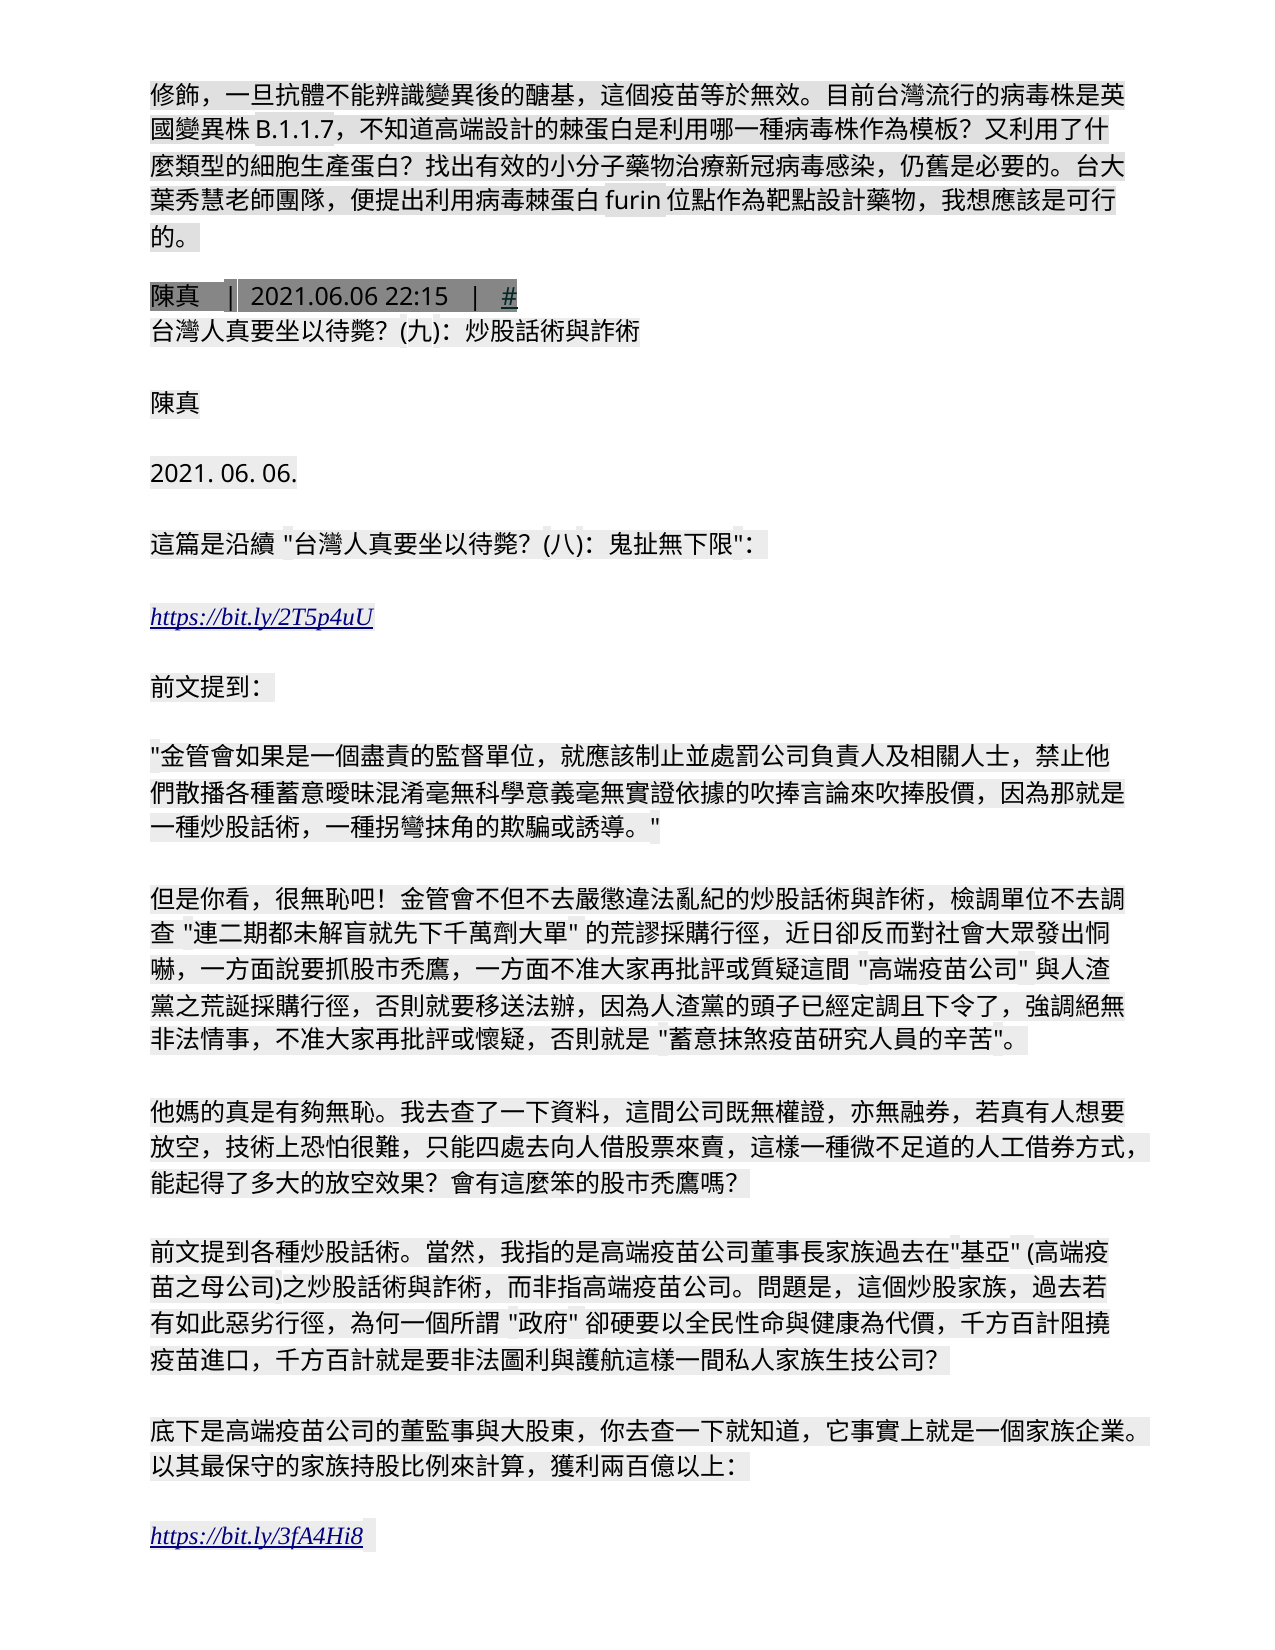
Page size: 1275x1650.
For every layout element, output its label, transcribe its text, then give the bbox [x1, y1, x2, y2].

text 陳真 | 2021.06.06 22:15 | # [150, 277, 1125, 312]
text 修飾，一旦抗體不能辨識變異後的醣基，這個疫苗等於無效。目前台灣流行的病毒株是英國變異株B.1.1.7，不知道高端設計的棘蛋白是利用哪一種病毒株作為模板？又利用了什麼類型的細胞生產蛋白？找出有效的小分子藥物治療新冠病毒感染，仍舊是必要的。台大葉秀慧老師團隊，便提出利用病毒棘蛋白furin位點作為靶點設計藥物，我想應該是可行的。 [150, 75, 1125, 252]
text 台灣人真要坐以待斃？(九)：炒股話術與詐術 陳真 2021. 06. 06. 這篇是沿續 "台灣人真要坐以待斃？(八)：鬼扯無下限"： https://bit.ly/2T5p4uU 前文提到： "金管會如果是一個盡責的監督單位，就應該制止並處罰公司負責人及相關人士，禁止他們散播各種蓄意曖昧混淆毫無科學意義毫無實證依據的吹捧言論來吹捧股價，因為那就是一種炒股話術，一種拐彎抹角的欺騙或誘導。" 但是你看，很無恥吧！金管會不但不去嚴懲違法亂紀的炒股話術與詐術，檢調單位不去調查 "連二期都未解盲就先下千萬劑大單" 的荒謬採購行徑，近日卻反而對社會大眾發出恫嚇，一方面說要抓股市禿鷹，一方面不准大家再批評或質疑這間 "高端疫苗公司" 與人渣黨之荒誕採購行徑，否則就要移送法辦，因為人渣黨的頭子已經定調且下令了，強調絕無非法情事，不准大家再批評或懷疑，否則就是 "蓄意抹煞疫苗研究人員的辛苦"。 他媽的真是有夠無恥。我去查了一下資料，這間公司既無權證，亦無融券，若真有人想要放空，技術上恐怕很難，只能四處去向人借股票來賣，這樣一種微不足道的人工借券方式，能起得了多大的放空效果？會有這麼笨的股市禿鷹嗎？ 前文提到各種炒股話術。當然，我指的是高端疫苗公司董事長家族過去在"基亞" (高端疫苗之母公司)之炒股話術與詐術，而非指高端疫苗公司。問題是，這個炒股家族，過去若有如此惡劣行徑，為何一個所謂 "政府" 卻硬要以全民性命與健康為代價，千方百計阻撓疫苗進口，千方百計就是要非法圖利與護航這樣一間私人家族生技公司？ 底下是高端疫苗公司的董監事與大股東，你去查一下就知道，它事實上就是一個家族企業。以其最保守的家族持股比例來計算，獲利兩百億以上： https://bit.ly/3fA4Hi8 至於當年基亞的炒股話術約略可以歸納如下： 一，以純粹假設性的幻想或想像或願望來混淆基本事實。 比方說，在毫無根據的情況下，以某種純粹幻想性的假設前提，告訴大家一種極端罕見的結果，讓不懂的人以為這個可能性乃是真實存在的。 這就好像一個國中一年級學生說："如果" 我這次期中考能夠考一百分的話，我 "不排除" 直接申請劍橋大學研究所；我的競爭對手其實就是愛因斯坦，如果我將來提出的理論能夠證實的話，獲得一點五個諾貝爾獎不是不可能。 二，刻意混淆風馬牛不相干的兩種概念，欺騙外行人。 比方說，故意把孤兒藥資格的認定和三期試驗混淆。兩個根本不相干的概念，透過話術，刻意混淆視聽，讓缺乏相關醫藥知識的一般投資人，誤以為獲得孤兒藥資格就等同於獲得藥證，等同於 "跳級" 過關，無須再做三期試驗。 三，報喜不報憂。 基亞公司於2010年便已向美國FDA申請三期試驗，但始終沒有下文，但公司卻故意隱而不宣，反而拼命渲染純屬幻想的跳級申請藥證之假象。 這就好像有人說："我已經收到通知，下個月就要去英國了，我已經向劍橋大學提出入學申請。" 聽到這些話的人會以為對方下個月就要去留學了，其實他是收到旅行社的通知，下個月要去英國玩一星期。他確實提出入學申請了，但根本沒有獲准，他卻故意不說壞消息，反倒刻意混淆不相干的兩件事，讓人產生錯誤聯想與誤解。 四，把極端狀況渲染成可能狀況。 確實有些人國中畢業就直接念研究所或上大學，但那畢竟是極少數。同樣地，確實曾經有些公司的藥物，未經三期完成就跳級申請藥證，但是那畢竟是極端狀況下或緊急狀況下的極少數個案。 五，誇大其詞無極限 比方說，把自己二期都還在收案、八字都還沒一撇的新藥，故意說成是和某個已上市的世界主流治療藥物之間的一種競爭(事實上，兩者之藥物地位高下，相差幾萬光年)，並進一步無限誇大為所謂 "全球六成的市佔率"。 這就比方說，我正在研發一種新藥，可以治療腦殘。我並荒唐自誇說，和我競爭市場的是某個世界一流藥物。但是，套句陳建仁的話術，我的"研究設計十分完善"，"執行非常嚴謹"，如果成效顯著，我將能打敗這個世界第一的藥物，屆時，我的腦殘藥物之全球市佔率將高達九成。 你若不信，質問我憑什麼能預測將有全球九成的市佔率，套句基亞當年的回覆：那是因為全球腦殘病患有九成以上集中在台灣。 問題是，如果你連歐、美的三期試驗都沒有獲准進行，憑什麼就能吹牛吹到如此遙遠的 "未來全球展望"？並且完全脫離現實地無限誇大所謂 "收益展望"，瘋狂灌水。 六，炒股大軍聯手出擊 以上這些話術，當然都不是僅僅依靠某個個人或公司本身，而是有一大群炒股大軍，裏應外合，共同吹捧，包括各路財團、金主、媒體、名嘴、各路 "學界友人" 與結盟公司等等等。 例如，最近跳出來瘋狂痛罵那些批評人渣黨之疫苗政策者乃是"品性不端之中共犬馬" 的聯電榮譽董事長曹興誠，其所屬的 "聯電" 旗下之創投公司，當初就是基亞的所謂 "策略投資夥伴"，也就是藉用聯電名號，進行股價護航。 至於 "基亞" 或 "高端疫苗" 這個炒股家族本身，更是養了一批股市高手，精於 "投資"，曾經成立一家叫做 "云辰" 的公司，也是把股票從二十幾元炒到兩百元，賺翻了，結果卻傳出內線交易，後來雖然獲判無罪，但是害死不少傻蛋散戶。 從云辰到基亞，從基亞到高端疫苗，類似的事情不斷重演，如果這不叫做炒股，什麼是炒股？ 七，各位鄉親，以上都還只是話術，但是最厲害的卻是詐術。詐術之一就是左手賣右手，然後右手再賣左手，讓不明就裏的社會大眾誤以為此家公司的新藥竟然如此搶手，連外國公司都來爭相搶購，於是就趕緊衝進去買股票。 簡單說，自己在海外另外投入一間 "外國公司"，讓人誤以為是一間 "外國生技公司"，其實就是自己啦，一人扮雙角，左手高價賣右手，然後右手再用更高的價格賣給左手。傻瓜們一看，哇！不得了，台灣之光！連 "外國人" 都願意用幾百億來買這個八字都還沒一撇的新藥，於是大家就爭相衝進去買股票，結果就上當了。 事實上，哪來什麼外國公司？而是一人分飾兩角，把股價炒到比天高，直到最後牛皮拆穿，一連19根跌停板，害死無數單純的散戶。 我老家就住在台南新町(過去台灣著名的紅燈區，全盛時期有上百家妓院)，整條街有各種江湖賣藝、賣藥或拍賣大會。我念小學與國中時，每天都會去看 "表演"，所以很清楚那些 "爭相搶購" 的所謂 "顧客"，其實根本就是老闆的員工或親友，或是花錢找來的，製造 "爭相搶購" 的假象與口碑，欺騙不知情的圍觀者也趕緊搶購。 聽不懂的，請直接看 "今周刊" 當年第921期 (2014. 08. 14. )的報導如下： https://bit.ly/3vJzhvu 我把原文附於文末，但我貼不出圖片，所以請參看原始網址比較清楚。 對於這些話術與詐術，我所要指控的並不是法律上的意義，畢竟我不知道搞這麼一堆唬人手段到底是合法或非法？我要指控的是道德上和實際是非善惡方面的問題。如果這一切不叫做話術與詐術，那我不知道語言與行為到底還有多少足以信任的基本成份？一般人又如何可能面對撲天蓋地的欺騙與操弄？ =================== 基亞股價「氣爆」 幕後真相公開 基亞風暴中，又以聯電旗下迅捷創投大動作入股基亞疫苗，格外引人矚目。賴筱凡焦點新聞 "今周刊" 921期 2014-08-14 一顆還未取得藥證的肝癌藥，竟吸引超過600億元資金瘋狂追逐； 然而，一份「期中分析」報告，一針刺破這場台灣生技大夢，從此，連續12根跌停板， 終結了這場各方人馬穿梭其中的大戲。 《今周刊》抽絲剝繭，揭露基亞話術背後的真相。一份在七月二十八日半夜悄悄發布的肝癌新藥PI-88三期試驗「期中分析」報告，數字不如預期的結果，卻引爆台灣生技業的大「核爆」，不只基亞連續十二個交易日都跌停鎖死，市值蒸發超過三百億元，其他生技股也跟著被拖累。 八月七日，也是基亞連續苦吞九根跌停之後，基亞董事長張世忠選在台北南港辦公室，找了媒體私下會面，就為了宣布重要訊息：基亞旗下子公司基亞疫苗決定引進策略性投資人，而這個策略投資人正是聯電持股三四％的迅捷投資公司。 消息一出，市場一片譁然。引人關注的不只入股時間點敏感，溢價幅度也驚人。由於基亞疫苗甫於六月十八日以每股十八元進行現增，相隔僅五十天，迅捷便以每股三十元取得基亞疫苗八％股權，溢價幅度高達六七％。 當晚，台灣資本市場傳言四起，聯電此舉到底為誰解套？才會選在基亞最危難的時刻，挺身表態支持，希望用利多消息來強化投資人對基亞的信心，外界都很好奇。 對此，聯電相關人士一口咬定，純粹只是看好蛋白質疫苗前景，才會投資。 事情演變至此，基亞風暴的受關注程度，被推上了最高點。股市各方勢力覬覦，再搭上澳洲國際藥廠與名醫光環，居然吹出基亞多達六百億元的大泡泡，到底基亞是怎麼樣的一家公司？PI-88又是怎麼樣的一顆藥？故事得從澳洲藥廠普基（Progen）開始說起。 一直以來，基亞手上的肝癌新藥PI-88，技術母公司源自於普基。多數投資人以為，普基是澳洲、美國都有掛牌的上市公司；然而，普基卻是不折不扣的台灣公司，不只一手操刀普基轉型的是台灣人，攤開普基前三十名大股東名單，超過半數股權也都由台灣人所持有。 疑點一：與澳洲買家關係？兩公司交叉持股 張世忠還當過普基董事 普基原本是一家工業上市公司，後來被旅澳華僑張榮基與當地台灣人合資買下，將普基轉型成為新藥公司。當時，普基最重要的產品就是自澳洲國家醫學院技轉來的一款新藥，也就是後來基亞的肝癌新藥PI-88。 由於新藥開發耗資費時，當時PI-88才剛展開一期臨床試驗，亟需人力、資金，張榮基遂返台募資、找人，才與云辰董事長張姿玲夫婦一拍即合；不只找來大同、力麗、幸福水泥一起投資六．五億元，張姿玲還說服原是慈濟大學醫學系系主任的哥哥張世忠加入。 普基將PI-88專利賣給基亞，轉由基亞負責進行PI-88二期臨床試驗，並以此換得基亞二○％股權；另外，若試驗成功，基亞可享有PI-88銷售的一五％權利金，基亞也以策略結盟的方式，成了普基最大股東，持有超過一三％股權。 按照交叉持股的情況來說，普基與基亞算是母子公司，兩家公司董事長同為張榮基，張世忠甚至還出任普基董事。直到2002年，基亞準備登錄興櫃，基於利益迴避原則，張榮基辭去基亞董座，一度還請來海基會前董事長江丙坤短暫出任董事長，最後才由張世忠接手。 隨著基亞二期臨床試驗耗時多年，張世忠對外也鮮少再主動揭露這段歷史，但這段期間，普基一直是持有基亞兩成股權的大股東，而張世忠也出任普基董事。 2007年，基亞完成二期臨床試驗，普基決議以十億元買回PI-88專利權，自行完成三期臨床試驗，並出清手上基亞持股，張世忠才辭任普基董事與經理人，基亞持有的普基持股也降到只剩二．○三％，並保有未來PI-88上市銷售的一五％權利金。 光靠這筆交易，就讓基亞在興櫃疲弱不振的股價，短短兩個月內，從二十元急漲到七十二元，讓投資基亞多年卻看不到成績單的股東們，以為真的盼到春天來臨。 原來，澳洲買家是「自己人」。 基亞、普基交叉持股、專利權交易歷程(見圖表) 疑點二：新藥能賣到全球？臨床只做台、中、韓 進不了歐美 若你以為基亞與普基的關係，到這裡雙方各取所需就畫下句點，那可就錯了！由於普基三期臨床試驗進行不如預期，病患收案進度大幅落後，逼得基亞不得不要求普基將PI-88三期試驗交由基亞完成。至此，基亞才又重新拿回PI-88主導權，張世忠還對外宣稱，「普基是以嫁女兒的心境，深信基亞會是PI-88的最好歸宿」。 兜了一大圈，從澳洲、台灣，澳洲又回到台灣，外界看似遠在澳洲的專利買家，其實都是關係深厚的自家人。 基亞股價最高漲到四七九元，最重要、也是唯一的核心價值就在於肝癌新藥PI-88。儘管張世忠從普基拿回專利後，宣稱基亞將握有更完整權利，可在全球進行三期臨床試驗；但開發了四年，基亞只拿到台灣、中國和韓國三地區的三期臨床試驗核准。 新藥研發最關鍵、被視為全球藥證指標的美國食品暨藥物管理局（ＦＤＡ），卻只見基亞於2010年提出申請，遲遲未見核准三期臨床試驗下文。對此，基亞財務長歐朝銓澄清，「基亞確實有向美國ＦＤＡ遞件，但考量歐美人種不同，故轉為聚焦亞洲市場。」 基亞對外宣稱「PI-88在2012年獲得美國ＦＤＡ孤兒藥資格認定」，可是生技業內重量級大老炮轟：「有孤兒藥資格與核准做三期臨床，根本是風馬牛不相及的兩件事！」 歐朝銓解釋，基亞從未宣稱取得孤兒藥資格就等於三期臨床試驗核准，若造成投資人誤解，未來針對訊息揭露會有調整空間。但一般人不易辨別兩者差異，許多投資人誤以為，基亞手上已經握有全球藥證的入場券，甚至還估計這顆藥的「全球市場價值」。 疑點三：誇大新藥收益？即使拿到藥證 後續投入的資金更多 張世忠還屢屢拿德國藥廠拜耳手上的肝癌標靶用藥蕾莎瓦（Nexavar）做對比，點名PI-88的最大競爭對手就是蕾莎瓦。然而，台灣工銀投顧協理羅敏菁就指出，「蕾莎瓦在2007年就拿到美國ＦＤＡ與歐盟藥證，還在全球銷售，用途是末期肝癌殺掉癌細胞的標靶藥物。」可是，不僅美國ＦＤＡ、歐盟尚未核准PI-88三期臨床試驗；就連PI-88的用途也是在於肝癌術後預防復發的藥物，屬於「輔助藥物」，根本無法與蕾莎瓦相提並論，羅敏菁更用「完全是不同跑道的兩種藥」來形容。 「拿蕾莎瓦的價格、市場來推估基亞，根本是誇大了好幾倍。」追蹤生技業多年的分析師說，電視上的投顧老師不斷用蕾莎瓦來對比PI-88，還說如果一顆蕾莎瓦健保藥價高達一千多元，一個月用藥就要三十萬元，全球七十萬名肝癌病人，只要PI-88拿下一成市場，以每年病人用藥費用約五十萬元來推估，一年就有350億元的營收。 「這種說法根本不負責任，即使明天就發藥證給基亞，再給它三年時間，稅後ＥＰＳ（每股純益）也賺不到三元。」生技業內重量級大老不諱言，三期臨床試驗完成、拿到藥證後，上市銷售的行銷費用要花的錢更多，絕非拿到藥證就等著收錢。 疑點四：期中分析一定過？想抄捷徑拿藥證 卻低估分析難度 面對此一質疑，歐朝銓喊冤，生技新藥研發風險大，股價波動也高，著實無從針對每位投顧老師的說法澄清。 這兩年，基亞與張世忠家族大幅買進普基股權，看準的就是PI-88若能成功上市，普基將分得六％至一二％的權利金，市值卻僅一千一百萬美元，對比基亞市值高達六百億元，顯然不相對稱。 至於這次讓基亞泡沫「爆破」的主因──也就是難看的「期中報告」成績，某位生技業重量級大老直言，「基亞股價漲到四百元、市值膨脹到六百億元，公司迫不及待做『期中分析』，想告訴大家，如果期中分析數字很漂亮，基亞不用做完三期臨床，就能直接拿著『期中』數字去申請藥證；但他沒告訴投資人的是，全球靠著期中分析就拿到藥證的公司，可能五根手指就數得完。」 「誇大」話術成了裹著蜜的劍，張世忠的醫師專業背景又加深了投資人的信賴，搭配股市大戶的「全力支持」與投顧名嘴的「大力喊盤」，讓基亞股價直奔四七九元。直到「期中分析」放榜的當天，多數人都還深信著，基亞新藥夢實現的那天會到來，而且會更早到來。 只是，他們沒料到的是，「期中分析」數據完全低於預期，基亞股價提前宣布「氣爆」。當國王的新衣褪去，再度印證股市裡血淋淋的一面：沒有基本面支撐的公司，終究難逃市場長期的檢驗。 「期中分析」沒過該怎麼辦？ 這次的基亞三期臨床試驗「期中分析」未過關，就像一個學生只考了59分，按照新藥臨床試驗規定，未來基亞「期末分析」要過關，不只要考60分，還要比60分更好，達到期中數值的兩倍才算過關，因此PI-88在期末分析要順利過關的難度更高了。 揭開基亞漂亮話術 背後的祕密──基亞遭外界質疑的言論與說明。 基亞董事長張世忠曾私下對媒體坦誠，因為過度樂觀的個性，經常把話「講過頭」。 遭質疑言論1 為何已向FDA申請三期試驗，卻不說是否核准？ 基亞於2010年8月向美國FDA提出PI-88抗肝癌第三期全球臨床試驗的申請，卻未有下文說明是否通過。 基亞說明 確實有向美國FDA申請三期臨床試驗，但考量歐美人種不同，加上八成肝癌病患集中於亞洲，因為公司策略轉向聚焦亞洲臨床試驗，遂無再更新進度。 遭質疑言論2 為何聲稱與普基非關係人，卻持股普基近３成？ 早期張世忠曾出任普基董事，雙方並交叉持股。後來基亞掛牌時，稱雙方非關係人，2013年基亞卻持股普基近３成。 基亞說明 目前基亞確實持有普基３成股權，但係因考量PI-88三期試驗即將完成，普基將為基亞生產PI-88，因而參與普基增資。 遭質疑言論3 為何取得歐、美孤兒藥資格，卻不說三期試驗未核准？ 基亞於2010年6月與2012年4月，分別獲得歐盟與美國FDA孤兒藥資格認定，但取得孤兒藥資格仍須進行三期臨床試驗，基亞未提及歐美三期臨床試驗仍未獲准。 基亞說明 取得孤兒藥資格確實不等於獲得三期臨床試驗核准，這部分資訊未來會再揭露得更完整。 遭質疑言論4 為何敢說全球市占率可達６成？ 基亞稱PI-88最大競爭者來自拜耳藥廠蕾莎瓦，因此，全球市場規模，每年達19億美元，預估市占率達6成。但蕾莎瓦已取得歐盟與美國FDA藥證，並在全球90多個國家核准上市，而PI-88只獲台、韓、中國核准三期臨床試驗。 基亞說明 基亞握有PI-88全球銷售權，目前三期臨床試驗確實聚焦於亞洲市場；惟全球八成肝癌病患集中於亞洲，因此初估將可涵蓋大部分市場，未來歐美部分將採取授權方式。 遭質疑言論5 為何才剛收完病人，一年就能拿藥證？ 基亞去年底對外公告，已達成預定500名病人收案目標，如試驗結果符合預期，最快將於2014年申請藥證。但此前提為「期中分析」數據過關，才得以於今年申請藥證。 基亞說明 由於台灣TFDA已展開審查，所以，當時進度估計確實是以「期中分析」數據過關的假設為前提。 金主、主力、媒體、名嘴 交織出的「基亞大夢」 聯電董事長洪嘉聰在這次基亞事件中所扮演的角色為何？令人好奇。(攝影/聶世傑) 月７日下午，基亞重大訊息宣布，旗下的子公司基亞疫苗要以每股30元的價格，引進「迅捷投資」作為策略性投資人，持股８％。 在基亞連吞九根跌停之後，這筆「適時」的投資挹注，隨即在市場上引發譁然，各種傳言揣測四起。但其中最大的爭議點在於，「迅捷為什麼要用高達67％的溢價買進？」 原來，6月18日，基亞疫苗才剛剛辦理4億元的現金增資，發行價格每股18元；短短50天之後，迅捷就用溢價超過6成的30元買進。是迅捷太笨？還是另有其他目的？ 根據經濟部商業司的資料，聯電是迅捷投資的大股東，持股34％，而迅捷投資的舊址，就登記在台北市敦化南路二段、聯電的台北辦公室，與聯電的關係不言可喻。儘管第一時間聯電表示「對迅捷沒有控制權」，但這筆投資案仍然可能影響了聯電所有小股東的權益，聯電在迅捷董事會上對該投資案如何表態？應該對外說清楚，給聯電小股東一個交代。 面對外界質疑聲浪，聯電發言人劉啟東以「聯電不排除檢討未來是否持續投資迅捷公司之可能性」，作為回答。 但除了聯電的持股，迅捷投資者到底是誰？表面上董事長為聯電財務處出身的洪炳坤，但業內人士都認定，實際負責人就是聯電董事長洪嘉聰；換句話說，迅捷正是洪嘉聰主導的投資公司。 洪嘉聰為何要幫基亞這個忙？當天同一時間，很多投資大戶的「Line群組」裡，都湧進了許多傳言。其中傳得最盛的，莫過於基亞想透過引進「聯電」集團的招牌，在隔天股市開盤打開跌停板。 但為什麼是洪嘉聰？事實上，洪嘉聰和一群投資界好友在台北市信義路上開設了「吉品魚翅海鮮」餐廳，是頗負盛名的高檔餐廳，而這群好友也因為經常一起投資，在股市被稱之為「吉品幫」。這一次，市場盛傳「吉品幫」也在基亞飆漲的過程中，扮演了重要角色，許多人手上都曾經或仍然持有基亞股票。 洪嘉聰是否因此而「挹注」基亞？本刊求證吉品餐廳與洪嘉聰，均無法得到證實。 事實上，除了「吉品幫」，從主力、炒手、媒體、到股市名嘴，都在這次基亞風暴裡，參了一腳，例如鼎富證券前董事長、股市聞人賈文中的左右手彭文榮，在８月11、12日，原本無量跌停的基亞逐漸出現數百張交易的過程中，就扮演了金主的關鍵角色；而彭文榮早在2000年，基亞大股東云辰電子股價大漲時，也是云辰的監察人，雙方之間的關係，錯綜複雜。 又例如，一直到這次基亞肝癌藥PI-88的期中分析失利之後，都還有某股市雜誌仍然大力看好，也被外界認定是一路以來，唱旺基亞股價的重要推手之一。 一顆尚未取得藥證的新藥，在台灣股市呼風喚雨，吸引超過600億元資金瘋狂追逐，所有主力、炒家、散戶集體陪葬，基亞暴起暴落的股價，再度見證股市裡人性貪婪醜惡的一面。 [150, 312, 1125, 1552]
